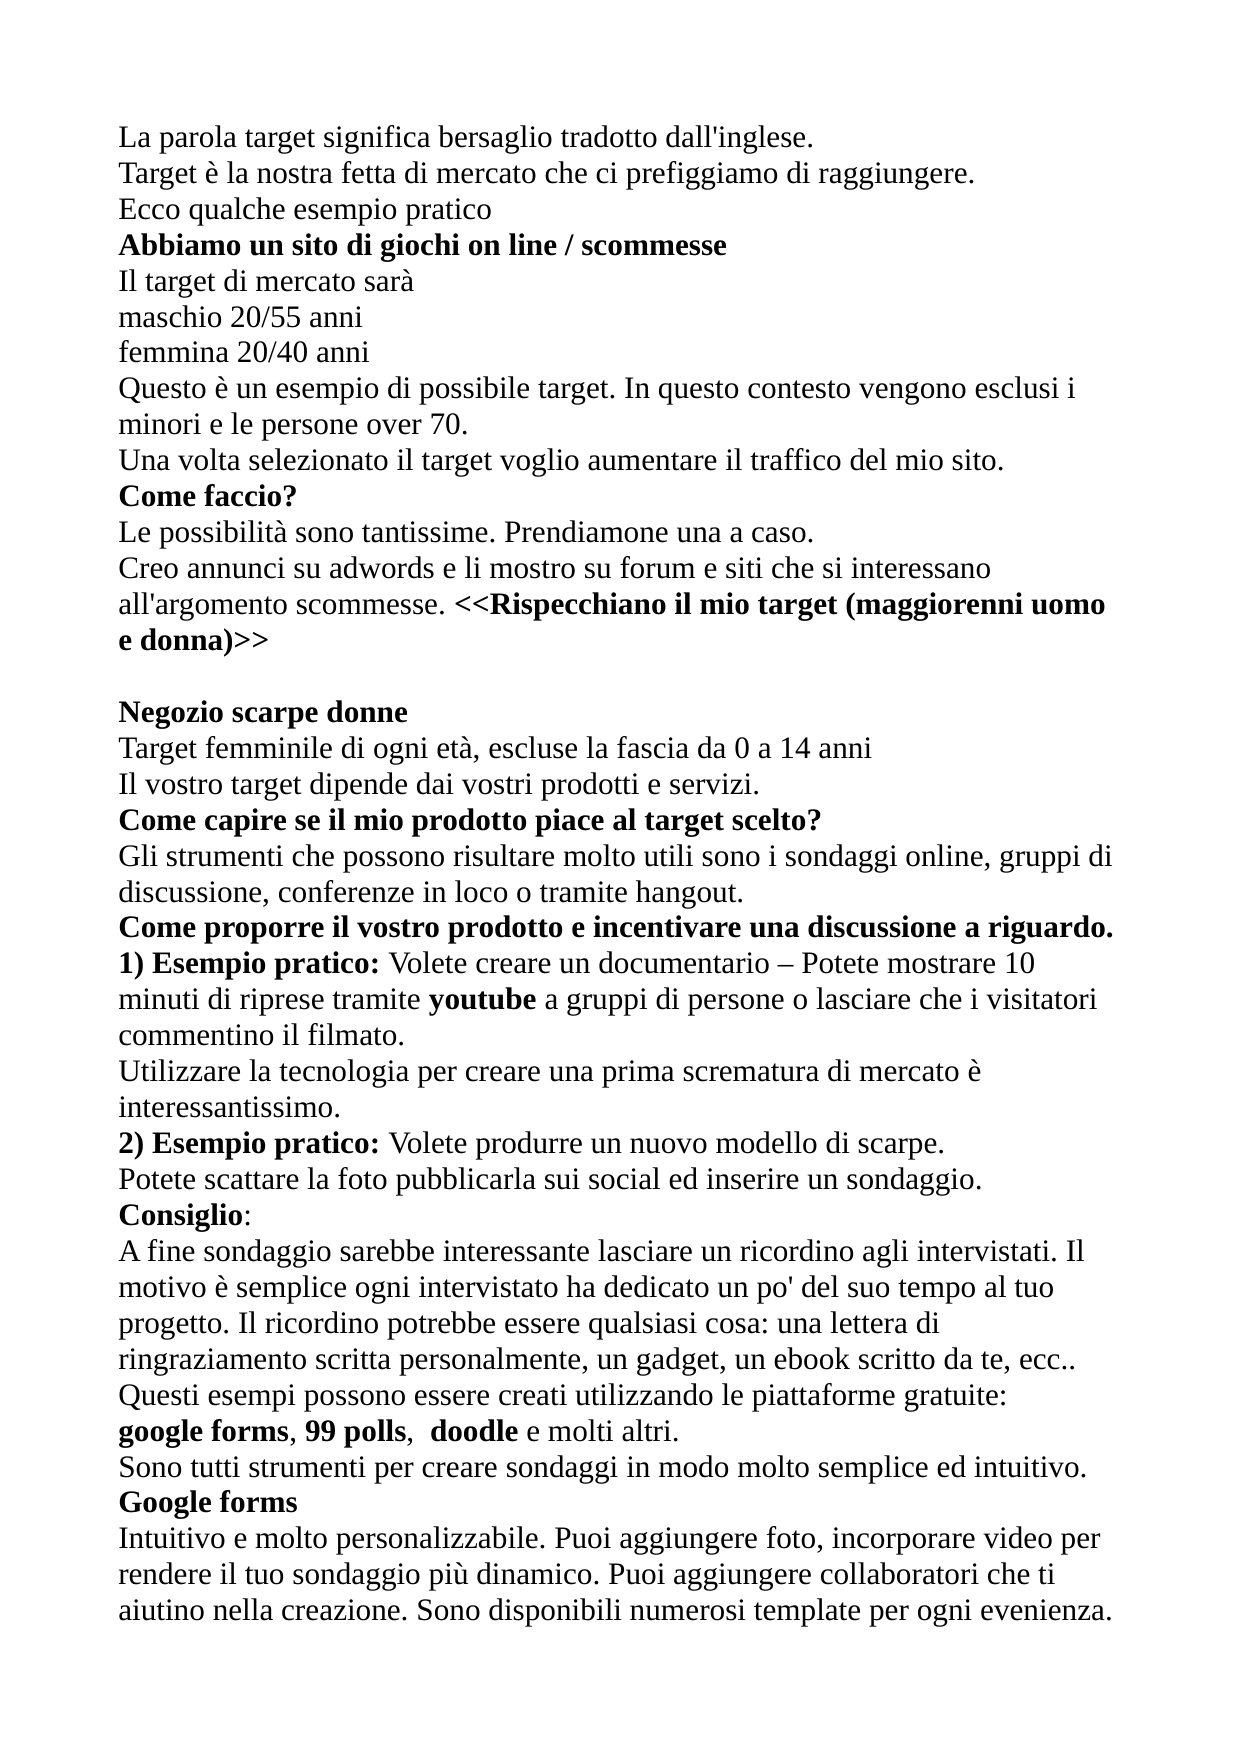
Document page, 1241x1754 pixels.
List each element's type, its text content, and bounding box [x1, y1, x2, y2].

text Creo annunci su adwords e li mostro su forum e siti che si interessano all'argomento scommesse. <<Rispecchiano il mio target (maggiorenni uomo e donna)>> [118, 549, 1122, 657]
text femmina 20/40 anni [118, 334, 1122, 370]
text google forms, 99 polls, doodle e molti altri. [118, 1412, 1122, 1448]
text Potete scattare la foto pubblicarla sui social ed inserire un sondaggio. [118, 1160, 1122, 1196]
text Abbiamo un sito di giochi on line / scommesse [118, 226, 1122, 262]
text Le possibilità sono tantissime. Prendiamone una a caso. [118, 513, 1122, 549]
text Il vostro target dipende dai vostri prodotti e servizi. [118, 765, 1122, 801]
text Il target di mercato sarà [118, 262, 1122, 298]
text Come faccio? [118, 477, 1122, 513]
text Come proporre il vostro prodotto e incentivare una discussione a riguardo. [118, 909, 1122, 945]
text Questo è un esempio di possibile target. In questo contesto vengono esclusi i minori e le persone over 70. [118, 370, 1122, 442]
text Target è la nostra fetta di mercato che ci prefiggiamo di raggiungere. [118, 154, 1122, 190]
text Negozio scarpe donne [118, 693, 1122, 729]
text 2) Esempio pratico: Volete produrre un nuovo modello di scarpe. [118, 1124, 1122, 1160]
text Utilizzare la tecnologia per creare una prima scrematura di mercato è interessantissimo. [118, 1052, 1122, 1124]
text Come capire se il mio prodotto piace al target scelto? [118, 801, 1122, 837]
text La parola target significa bersaglio tradotto dall'inglese. [118, 118, 1122, 154]
text Gli strumenti che possono risultare molto utili sono i sondaggi online, gruppi di discussione, conferenze in loco o tramite hangout. [118, 837, 1122, 909]
text Ecco qualche esempio pratico [118, 190, 1122, 226]
text Sono tutti strumenti per creare sondaggi in modo molto semplice ed intuitivo. [118, 1448, 1122, 1484]
text Questi esempi possono essere creati utilizzando le piattaforme gratuite: [118, 1376, 1122, 1412]
text Target femminile di ogni età, escluse la fascia da 0 a 14 anni [118, 729, 1122, 765]
text Intuitivo e molto personalizzabile. Puoi aggiungere foto, incorporare video per rendere il tuo sondaggio più dinamico. Puoi aggiungere collaboratori che ti aiutino nella creazione. Sono disponibili numerosi template per ogni evenienza. [118, 1520, 1122, 1627]
text A fine sondaggio sarebbe interessante lasciare un ricordino agli intervistati. Il motivo è semplice ogni intervistato ha dedicato un po' del suo tempo al tuo progetto. Il ricordino potrebbe essere qualsiasi cosa: una lettera di ringraziamento scritta personalmente, un gadget, un ebook scritto da te, ecc.. [118, 1232, 1122, 1376]
text 1) Esempio pratico: Volete creare un documentario – Potete mostrare 10 minuti di riprese tramite youtube a gruppi di persone o lasciare che i visitatori commentino il filmato. [118, 945, 1122, 1052]
text Una volta selezionato il target voglio aumentare il traffico del mio sito. [118, 442, 1122, 477]
text Consiglio: [118, 1196, 1122, 1232]
text Google forms [118, 1484, 1122, 1520]
text maschio 20/55 anni [118, 298, 1122, 334]
